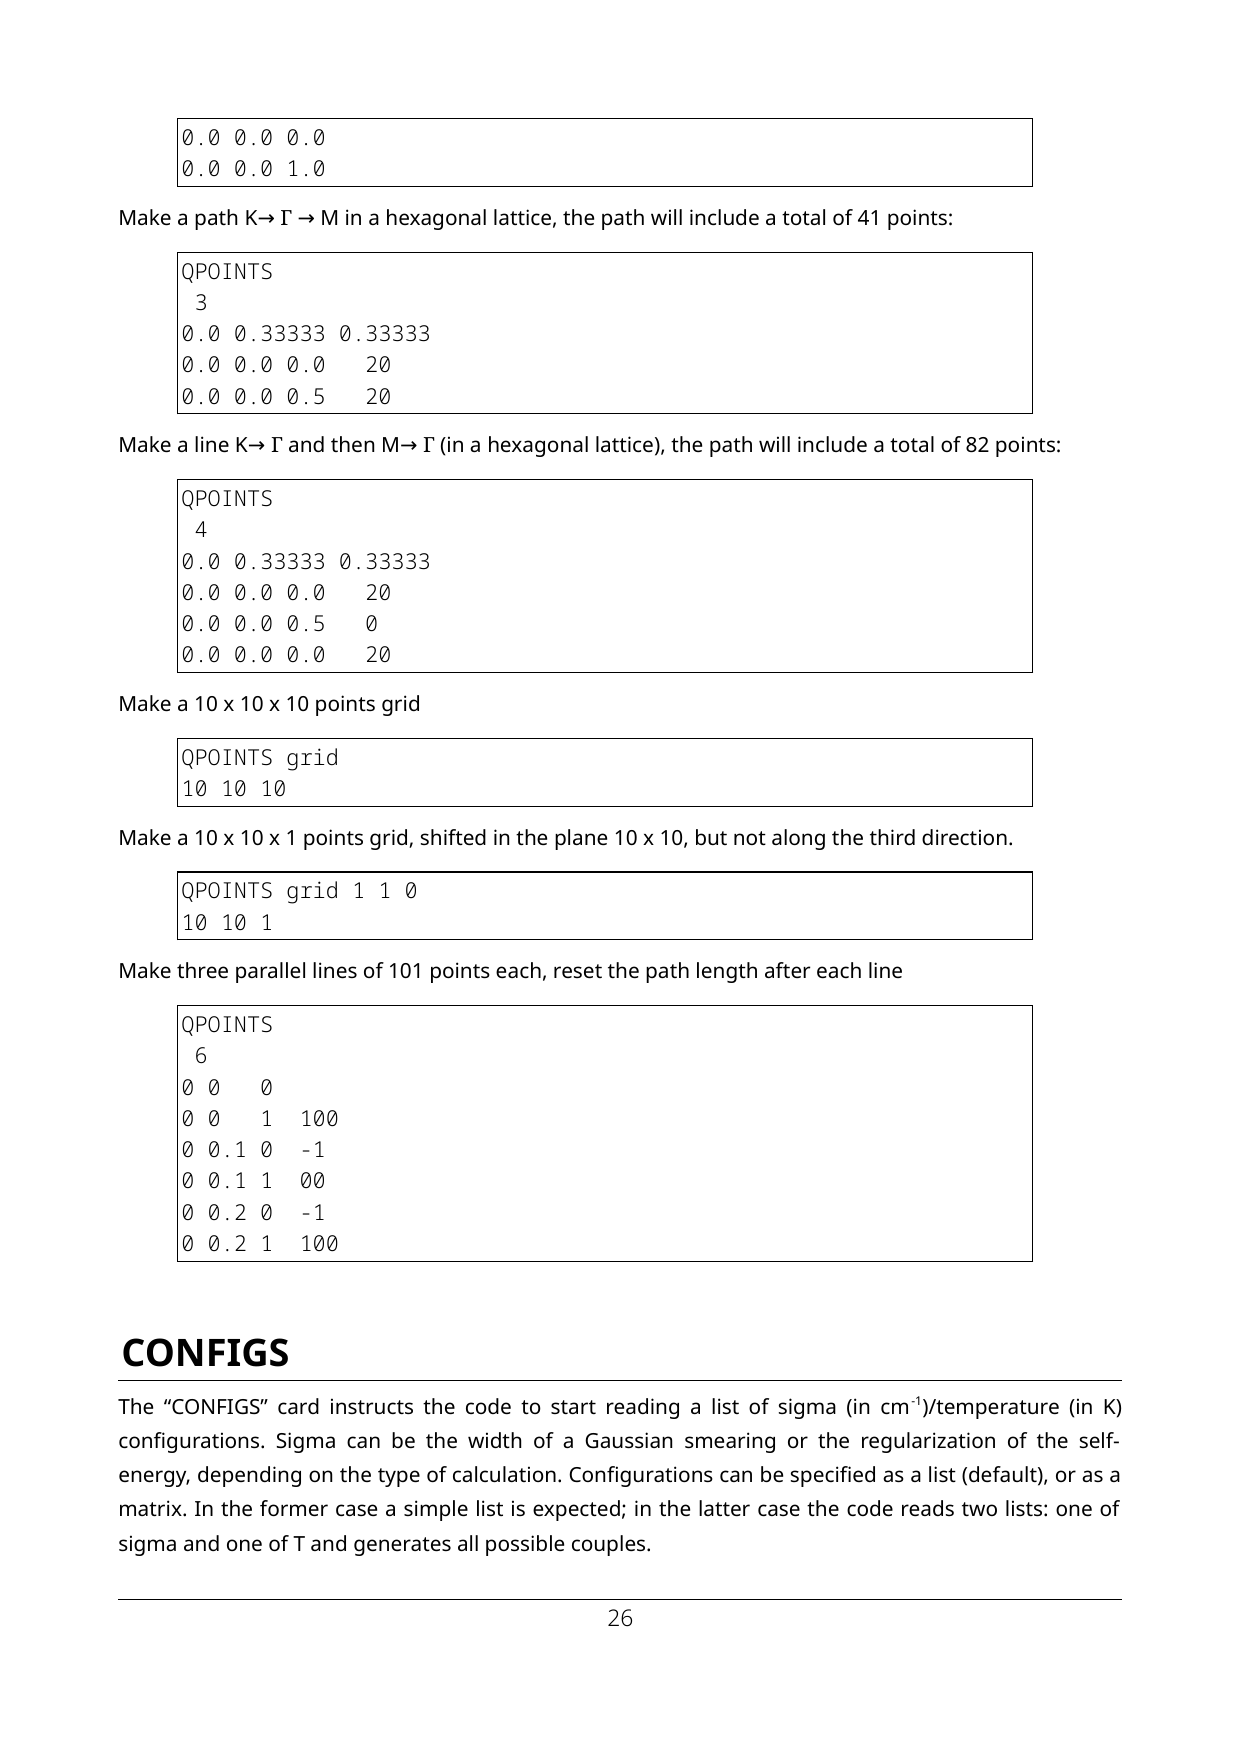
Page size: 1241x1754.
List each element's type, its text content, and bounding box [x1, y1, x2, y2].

text The “CONFIGS” card instructs the code to start reading a list of sigma (in cm-1)/temperature (in K) configurations. Sigma can be the width of a Gaussian smearing or the regularization of the self-energy, depending on the type of calculation. Configurations can be specified as a list (default), or as a matrix. In the former case a simple list is expected; in the latter case the code reads two lists: one of sigma and one of T and generates all possible couples. [118, 1392, 1122, 1557]
text Make three parallel lines of 101 points each, reset the path length after each line [118, 956, 1122, 985]
subtitle CONFIGS [118, 1323, 1122, 1380]
text Make a path K→ Γ → M in a hexagonal lattice, the path will include a total of 41 points: [118, 203, 1122, 232]
text Make a 10 x 10 x 10 points grid [118, 689, 1122, 718]
text Make a 10 x 10 x 1 points grid, shifted in the plane 10 x 10, but not along the third direction. [118, 823, 1122, 851]
text QPOINTS grid 10 10 10 [178, 739, 1032, 806]
text QPOINTS 3 0.0 0.33333 0.33333 0.0 0.0 0.0 20 0.0 0.0 0.5 20 [178, 253, 1032, 413]
text QPOINTS grid 1 1 0 10 10 1 [178, 873, 1032, 939]
text Make a line K→ Γ and then M→ Γ (in a hexagonal lattice), the path will include a total of 82 points: [118, 431, 1122, 459]
text QPOINTS 4 0.0 0.33333 0.33333 0.0 0.0 0.0 20 0.0 0.0 0.5 0 0.0 0.0 0.0 20 [178, 480, 1032, 672]
text QPOINTS 6 0 0 0 0 0 1 100 0 0.1 0 -1 0 0.1 1 00 0 0.2 0 -1 0 0.2 1 100 [178, 1006, 1032, 1261]
text 0.0 0.0 0.0 0.0 0.0 1.0 [178, 119, 1032, 186]
